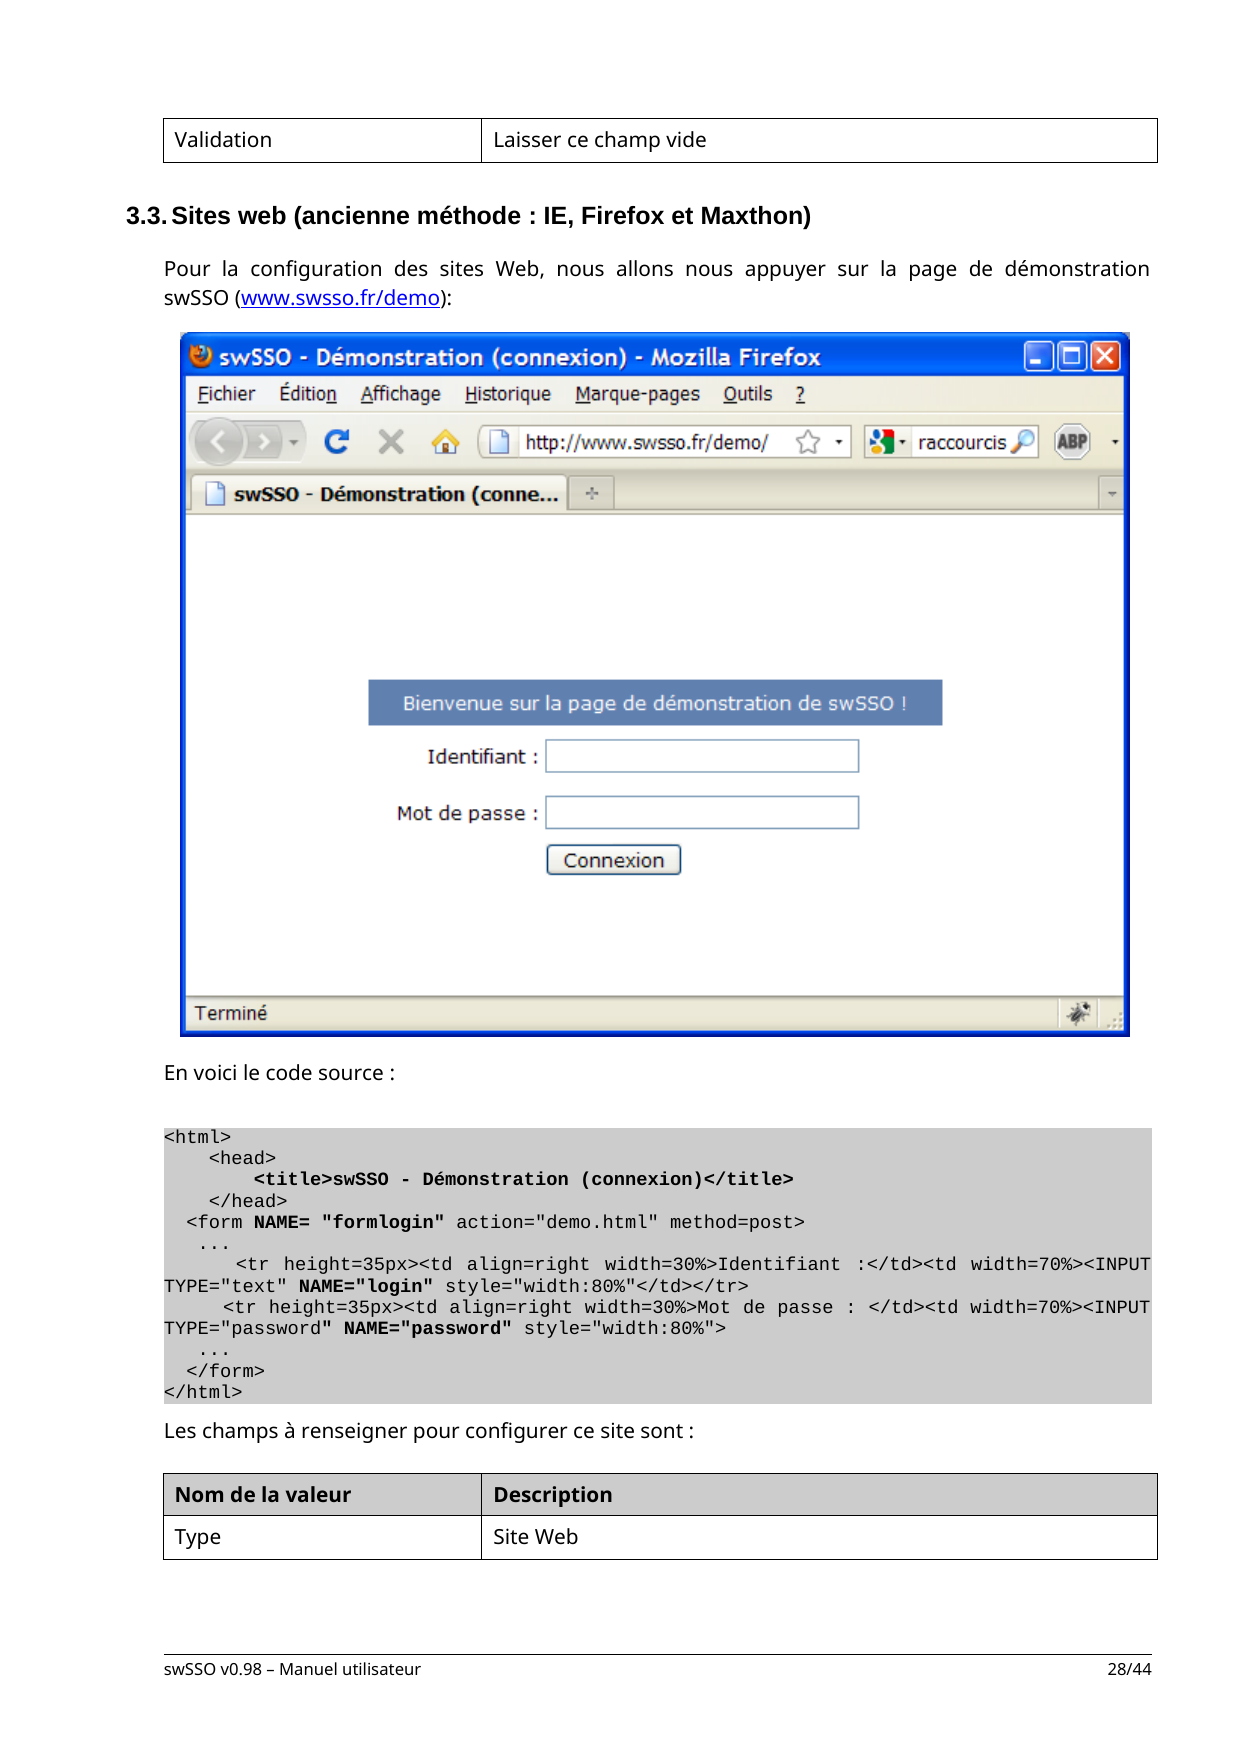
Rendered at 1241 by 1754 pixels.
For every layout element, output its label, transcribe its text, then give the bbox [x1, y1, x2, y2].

picture [180, 332, 1130, 1037]
subtitle Sites web (ancienne méthode : IE, Firefox et Maxthon) [126, 201, 1152, 229]
text En voici le code source : [164, 1058, 1152, 1087]
text <form NAME= "formlogin" action="demo.html" method=post> [164, 1213, 1152, 1234]
text <title>swSSO - Démonstration (connexion)</title> [164, 1170, 1152, 1191]
text </html> [164, 1383, 1152, 1404]
table_header Description [482, 1474, 1157, 1515]
text <tr height=35px><td align=right width=30%>Mot de passe : </td><td width=70%><INPUT TYPE="password" NAME="password" style="width:80%"> [164, 1298, 1152, 1340]
table_header Nom de la valeur [164, 1474, 481, 1515]
table_cell Validation [164, 119, 481, 162]
text <head> [164, 1149, 1152, 1170]
text ... [164, 1340, 1152, 1361]
text </head> [164, 1191, 1152, 1213]
text <html> [164, 1128, 1152, 1149]
table_cell Type [164, 1516, 481, 1559]
text Les champs à renseigner pour configurer ce site sont : [164, 1416, 1152, 1445]
text </form> [164, 1361, 1152, 1383]
text Pour la configuration des sites Web, nous allons nous appuyer sur la page de démonstration swSSO (www.swsso.fr/demo): [164, 254, 1152, 311]
text <tr height=35px><td align=right width=30%>Identifiant :</td><td width=70%><INPUT TYPE="text" NAME="login" style="width:80%"</td></tr> [164, 1255, 1152, 1298]
table_cell Site Web [482, 1516, 1157, 1559]
table_cell Laisser ce champ vide [482, 119, 1157, 162]
text ... [164, 1234, 1152, 1255]
